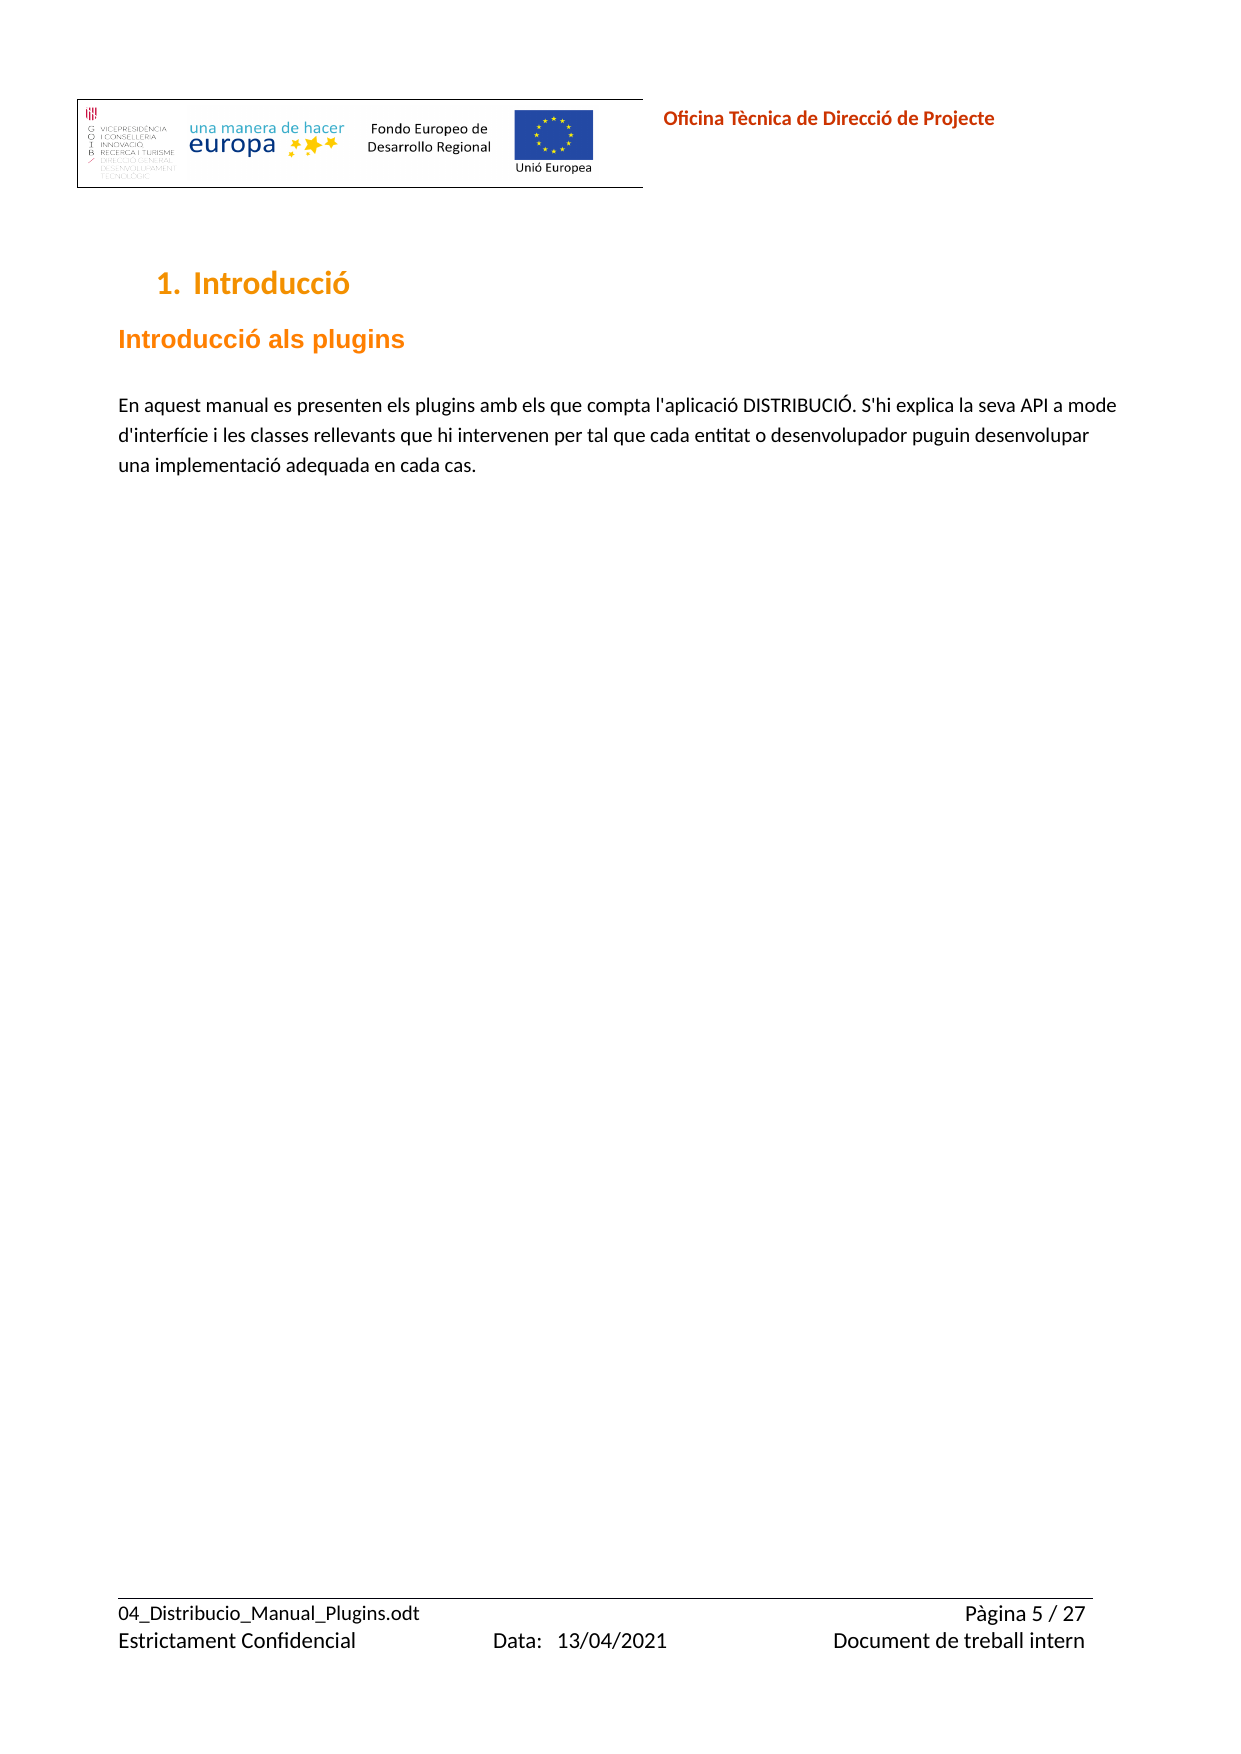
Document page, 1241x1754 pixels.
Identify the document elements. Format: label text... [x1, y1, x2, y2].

picture [82, 105, 181, 181]
subtitle Introducció [156, 262, 1122, 303]
subtitle Introducció als plugins [118, 324, 1122, 354]
picture [187, 105, 599, 181]
text En aquest manual es presenten els plugins amb els que compta l'aplicació DISTRIBUCIÓ. S'hi explica la seva API a mode d'interfície i les classes rellevants que hi intervenen per tal que cada entitat o desenvolupador puguin desenvolupar una implementació adequada en cada cas. [118, 392, 1122, 478]
